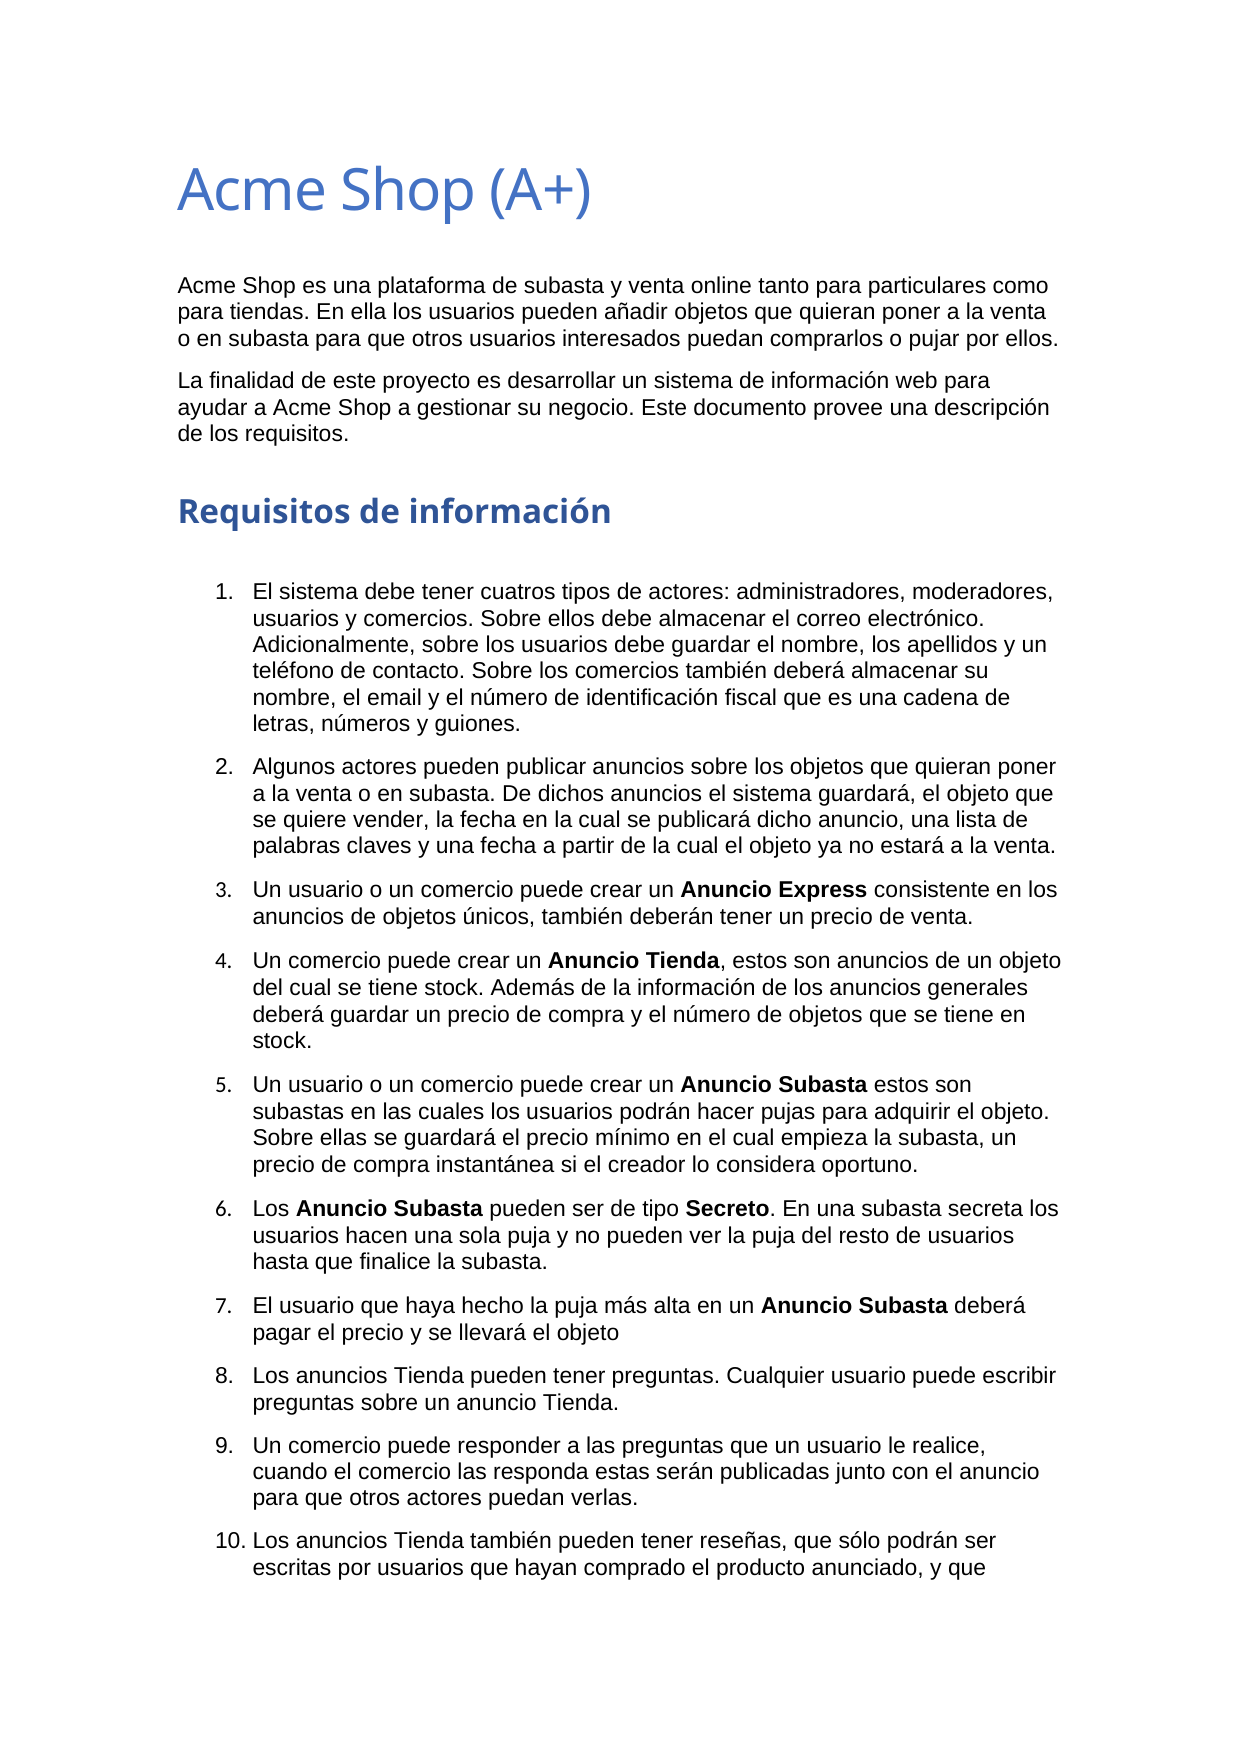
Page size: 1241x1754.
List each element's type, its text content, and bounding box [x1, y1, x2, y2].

subtitle Requisitos de información [177, 488, 1063, 534]
list Un usuario o un comercio puede crear un Anuncio Subasta estos son subastas en las cuales los usuarios podrán hacer pujas para adquirir el objeto. Sobre ellas se guardará el precio mínimo en el cual empieza la subasta, un precio de compra instantánea si el creador lo considera oportuno. [215, 1070, 1063, 1177]
list Un comercio puede responder a las preguntas que un usuario le realice, cuando el comercio las responda estas serán publicadas junto con el anuncio para que otros actores puedan verlas. [215, 1432, 1063, 1511]
list Un comercio puede crear un Anuncio Tienda, estos son anuncios de un objeto del cual se tiene stock. Además de la información de los anuncios generales deberá guardar un precio de compra y el número de objetos que se tiene en stock. [215, 946, 1063, 1053]
text Acme Shop (A+) [177, 148, 1063, 227]
list Un usuario o un comercio puede crear un Anuncio Express consistente en los anuncios de objetos únicos, también deberán tener un precio de venta. [215, 875, 1063, 929]
text La finalidad de este proyecto es desarrollar un sistema de información web para ayudar a Acme Shop a gestionar su negocio. Este documento provee una descripción de los requisitos. [177, 367, 1063, 447]
text Acme Shop es una plataforma de subasta y venta online tanto para particulares como para tiendas. En ella los usuarios pueden añadir objetos que quieran poner a la venta o en subasta para que otros usuarios interesados puedan comprarlos o pujar por ellos. [177, 272, 1063, 351]
list Los Anuncio Subasta pueden ser de tipo Secreto. En una subasta secreta los usuarios hacen una sola puja y no pueden ver la puja del resto de usuarios hasta que finalice la subasta. [215, 1194, 1063, 1274]
list El usuario que haya hecho la puja más alta en un Anuncio Subasta deberá pagar el precio y se llevará el objeto [215, 1291, 1063, 1346]
list Los anuncios Tienda también pueden tener reseñas, que sólo podrán ser escritas por usuarios que hayan comprado el producto anunciado, y que [215, 1527, 1063, 1580]
list El sistema debe tener cuatros tipos de actores: administradores, moderadores, usuarios y comercios. Sobre ellos debe almacenar el correo electrónico. Adicionalmente, sobre los usuarios debe guardar el nombre, los apellidos y un teléfono de contacto. Sobre los comercios también deberá almacenar su nombre, el email y el número de identificación fiscal que es una cadena de letras, números y guiones. [215, 578, 1063, 736]
list Algunos actores pueden publicar anuncios sobre los objetos que quieran poner a la venta o en subasta. De dichos anuncios el sistema guardará, el objeto que se quiere vender, la fecha en la cual se publicará dicho anuncio, una lista de palabras claves y una fecha a partir de la cual el objeto ya no estará a la venta. [215, 753, 1063, 858]
list Los anuncios Tienda pueden tener preguntas. Cualquier usuario puede escribir preguntas sobre un anuncio Tienda. [215, 1362, 1063, 1415]
